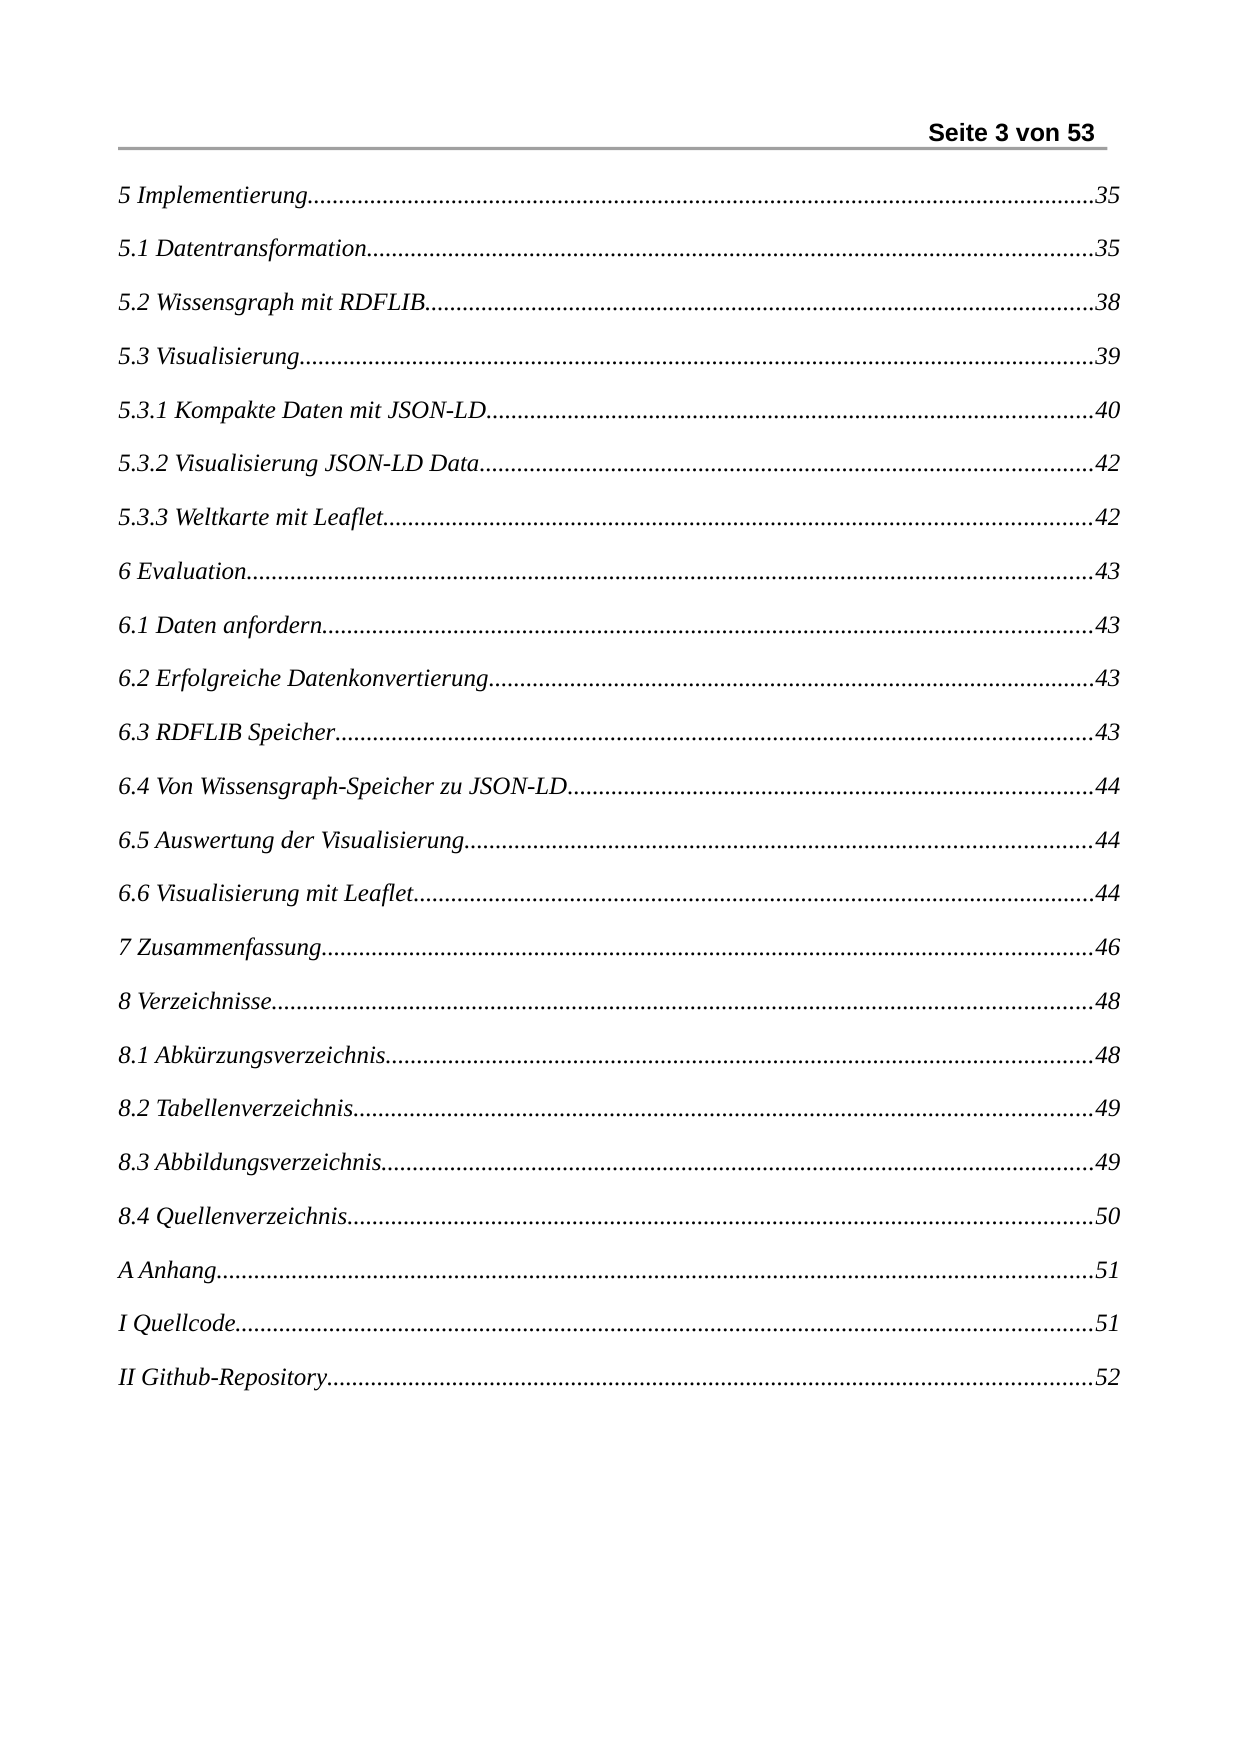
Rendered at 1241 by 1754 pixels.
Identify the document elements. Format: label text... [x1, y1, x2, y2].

text 5 Implementierung 35 [118, 180, 1123, 208]
text 8.4 Quellenverzeichnis 50 [118, 1201, 1123, 1230]
text 7 Zusammenfassung 46 [118, 932, 1123, 961]
text 8.1 Abkürzungsverzeichnis 48 [118, 1040, 1123, 1068]
text 5.1 Datentransformation 35 [118, 233, 1123, 262]
text 6.1 Daten anfordern 43 [118, 610, 1123, 638]
text 5.3.2 Visualisierung JSON-LD Data 42 [118, 448, 1123, 477]
text 5.3 Visualisierung 39 [118, 341, 1123, 370]
text 5.3.3 Weltkarte mit Leaflet 42 [118, 502, 1123, 531]
text 5.3.1 Kompakte Daten mit JSON-LD 40 [118, 395, 1123, 423]
text 6.3 RDFLIB Speicher 43 [118, 717, 1123, 746]
text 6.4 Von Wissensgraph-Speicher zu JSON-LD 44 [118, 771, 1123, 800]
text 8.3 Abbildungsverzeichnis 49 [118, 1147, 1123, 1176]
text I Quellcode 51 [118, 1308, 1123, 1337]
text II Github-Repository 52 [118, 1362, 1123, 1391]
text 6.2 Erfolgreiche Datenkonvertierung 43 [118, 663, 1123, 692]
text 8.2 Tabellenverzeichnis 49 [118, 1093, 1123, 1122]
text 6 Evaluation 43 [118, 556, 1123, 585]
text A Anhang 51 [118, 1255, 1123, 1283]
text 5.2 Wissensgraph mit RDFLIB 38 [118, 287, 1123, 316]
text 6.6 Visualisierung mit Leaflet 44 [118, 878, 1123, 907]
text 6.5 Auswertung der Visualisierung 44 [118, 825, 1123, 853]
text 8 Verzeichnisse 48 [118, 986, 1123, 1015]
